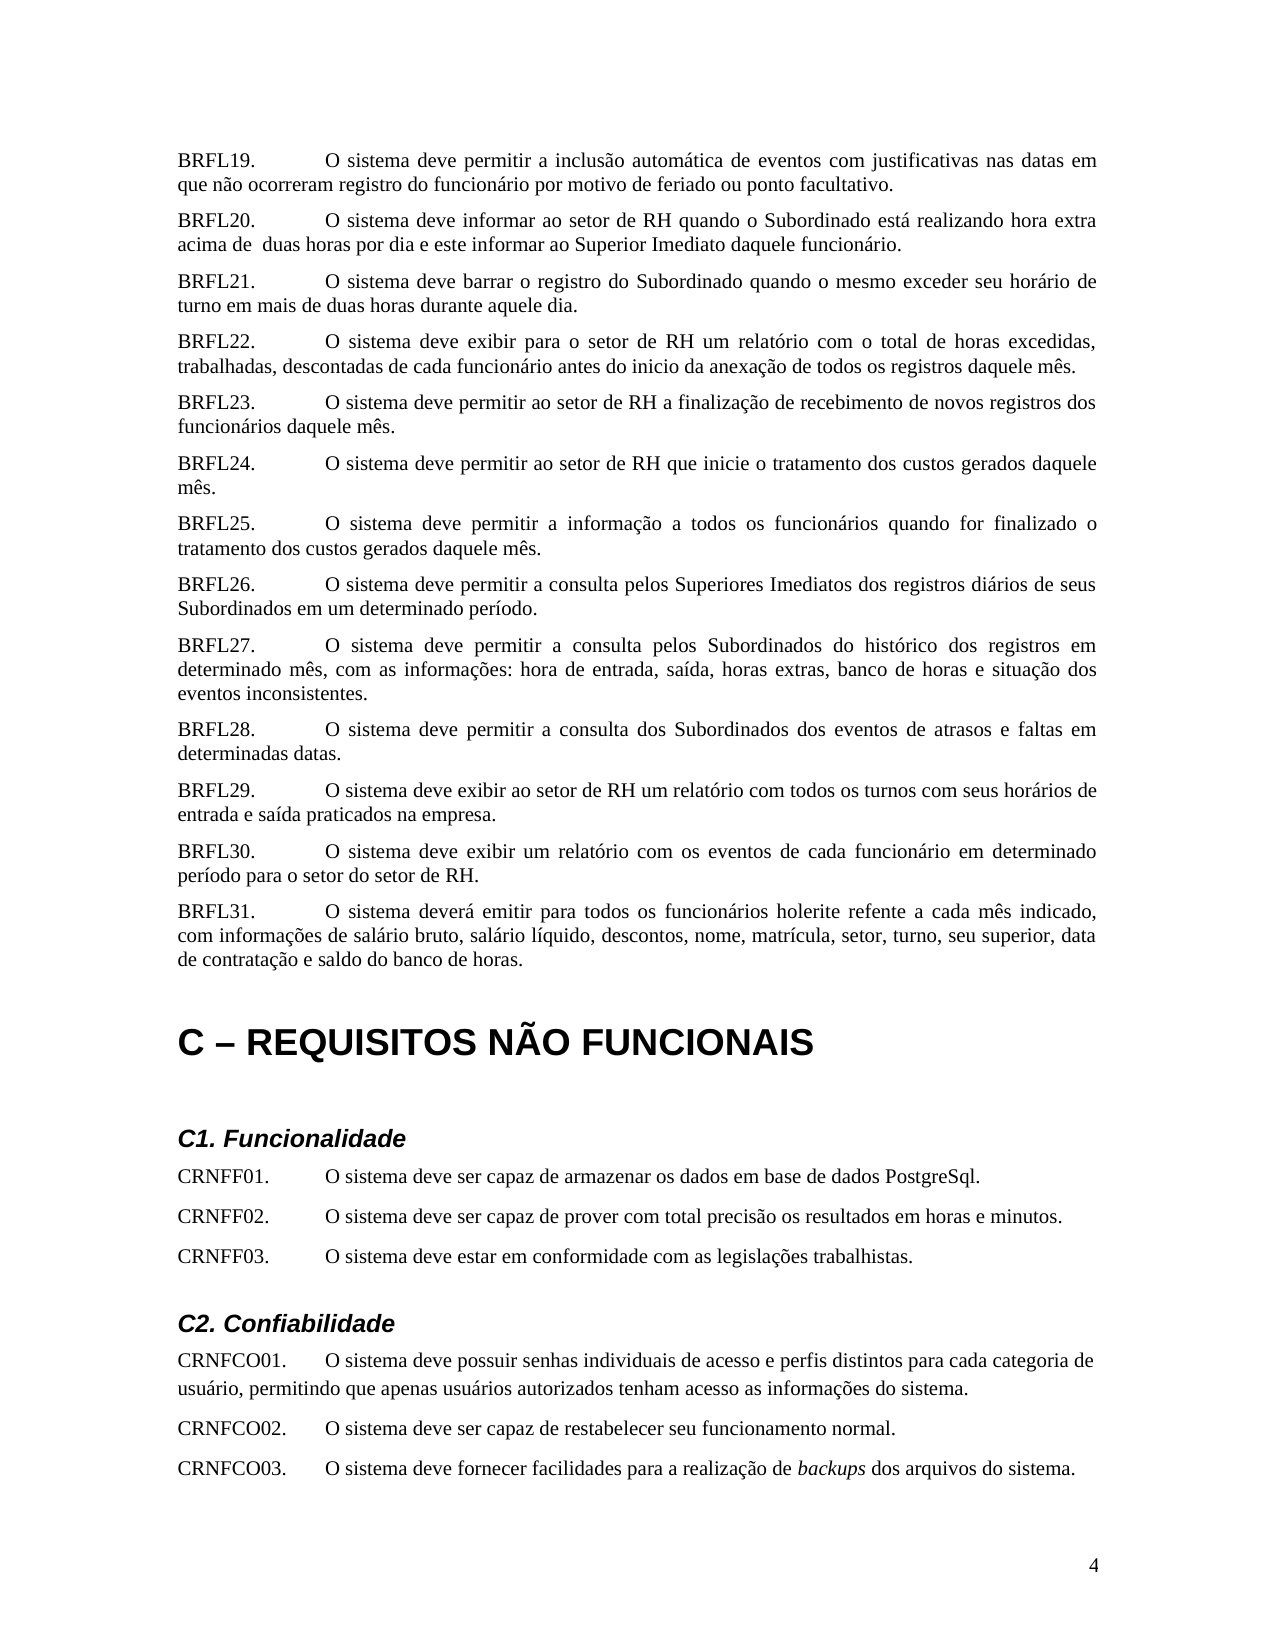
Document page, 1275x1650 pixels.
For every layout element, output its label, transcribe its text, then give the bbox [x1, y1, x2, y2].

list BRFL27. O sistema deve permitir a consulta pelos Subordinados do histórico dos registros em determinado mês, com as informações: hora de entrada, saída, horas extras, banco de horas e situação dos eventos inconsistentes. [177, 633, 1098, 705]
list BRFL20. O sistema deve informar ao setor de RH quando o Subordinado está realizando hora extra acima de duas horas por dia e este informar ao Superior Imediato daquele funcionário. [177, 208, 1098, 256]
list BRFL26. O sistema deve permitir a consulta pelos Superiores Imediatos dos registros diários de seus Subordinados em um determinado período. [177, 572, 1098, 620]
subtitle C2. Confiabilidade [177, 1309, 1098, 1338]
list BRFL22. O sistema deve exibir para o setor de RH um relatório com o total de horas excedidas, trabalhadas, descontadas de cada funcionário antes do inicio da anexação de todos os registros daquele mês. [177, 329, 1098, 378]
list BRFL29. O sistema deve exibir ao setor de RH um relatório com todos os turnos com seus horários de entrada e saída praticados na empresa. [177, 778, 1098, 826]
list BRFL25. O sistema deve permitir a informação a todos os funcionários quando for finalizado o tratamento dos custos gerados daquele mês. [177, 511, 1098, 559]
text CRNFCO01. O sistema deve possuir senhas individuais de acesso e perfis distintos para cada categoria de usuário, permitindo que apenas usuários autorizados tenham acesso as informações do sistema. [177, 1348, 1098, 1400]
list BRFL28. O sistema deve permitir a consulta dos Subordinados dos eventos de atrasos e faltas em determinadas datas. [177, 717, 1098, 765]
list BRFL23. O sistema deve permitir ao setor de RH a finalização de recebimento de novos registros dos funcionários daquele mês. [177, 390, 1098, 438]
text CRNFCO03. O sistema deve fornecer facilidades para a realização de backups dos arquivos do sistema. [177, 1456, 1098, 1480]
list BRFL30. O sistema deve exibir um relatório com os eventos de cada funcionário em determinado período para o setor do setor de RH. [177, 838, 1098, 887]
text CRNFF03. O sistema deve estar em conformidade com as legislações trabalhistas. [177, 1244, 1098, 1268]
subtitle C1. Funcionalidade [177, 1124, 1098, 1153]
text CRNFF01. O sistema deve ser capaz de armazenar os dados em base de dados PostgreSql. [177, 1164, 1098, 1188]
list BRFL19. O sistema deve permitir a inclusão automática de eventos com justificativas nas datas em que não ocorreram registro do funcionário por motivo de feriado ou ponto facultativo. [177, 148, 1098, 196]
list BRFL24. O sistema deve permitir ao setor de RH que inicie o tratamento dos custos gerados daquele mês. [177, 451, 1098, 499]
text CRNFCO02. O sistema deve ser capaz de restabelecer seu funcionamento normal. [177, 1416, 1098, 1440]
subtitle C – REQUISITOS NÃO FUNCIONAIS [177, 1020, 1098, 1063]
list BRFL21. O sistema deve barrar o registro do Subordinado quando o mesmo exceder seu horário de turno em mais de duas horas durante aquele dia. [177, 269, 1098, 317]
text CRNFF02. O sistema deve ser capaz de prover com total precisão os resultados em horas e minutos. [177, 1204, 1098, 1228]
list BRFL31. O sistema deverá emitir para todos os funcionários holerite refente a cada mês indicado, com informações de salário bruto, salário líquido, descontos, nome, matrícula, setor, turno, seu superior, data de contratação e saldo do banco de horas. [177, 899, 1098, 971]
